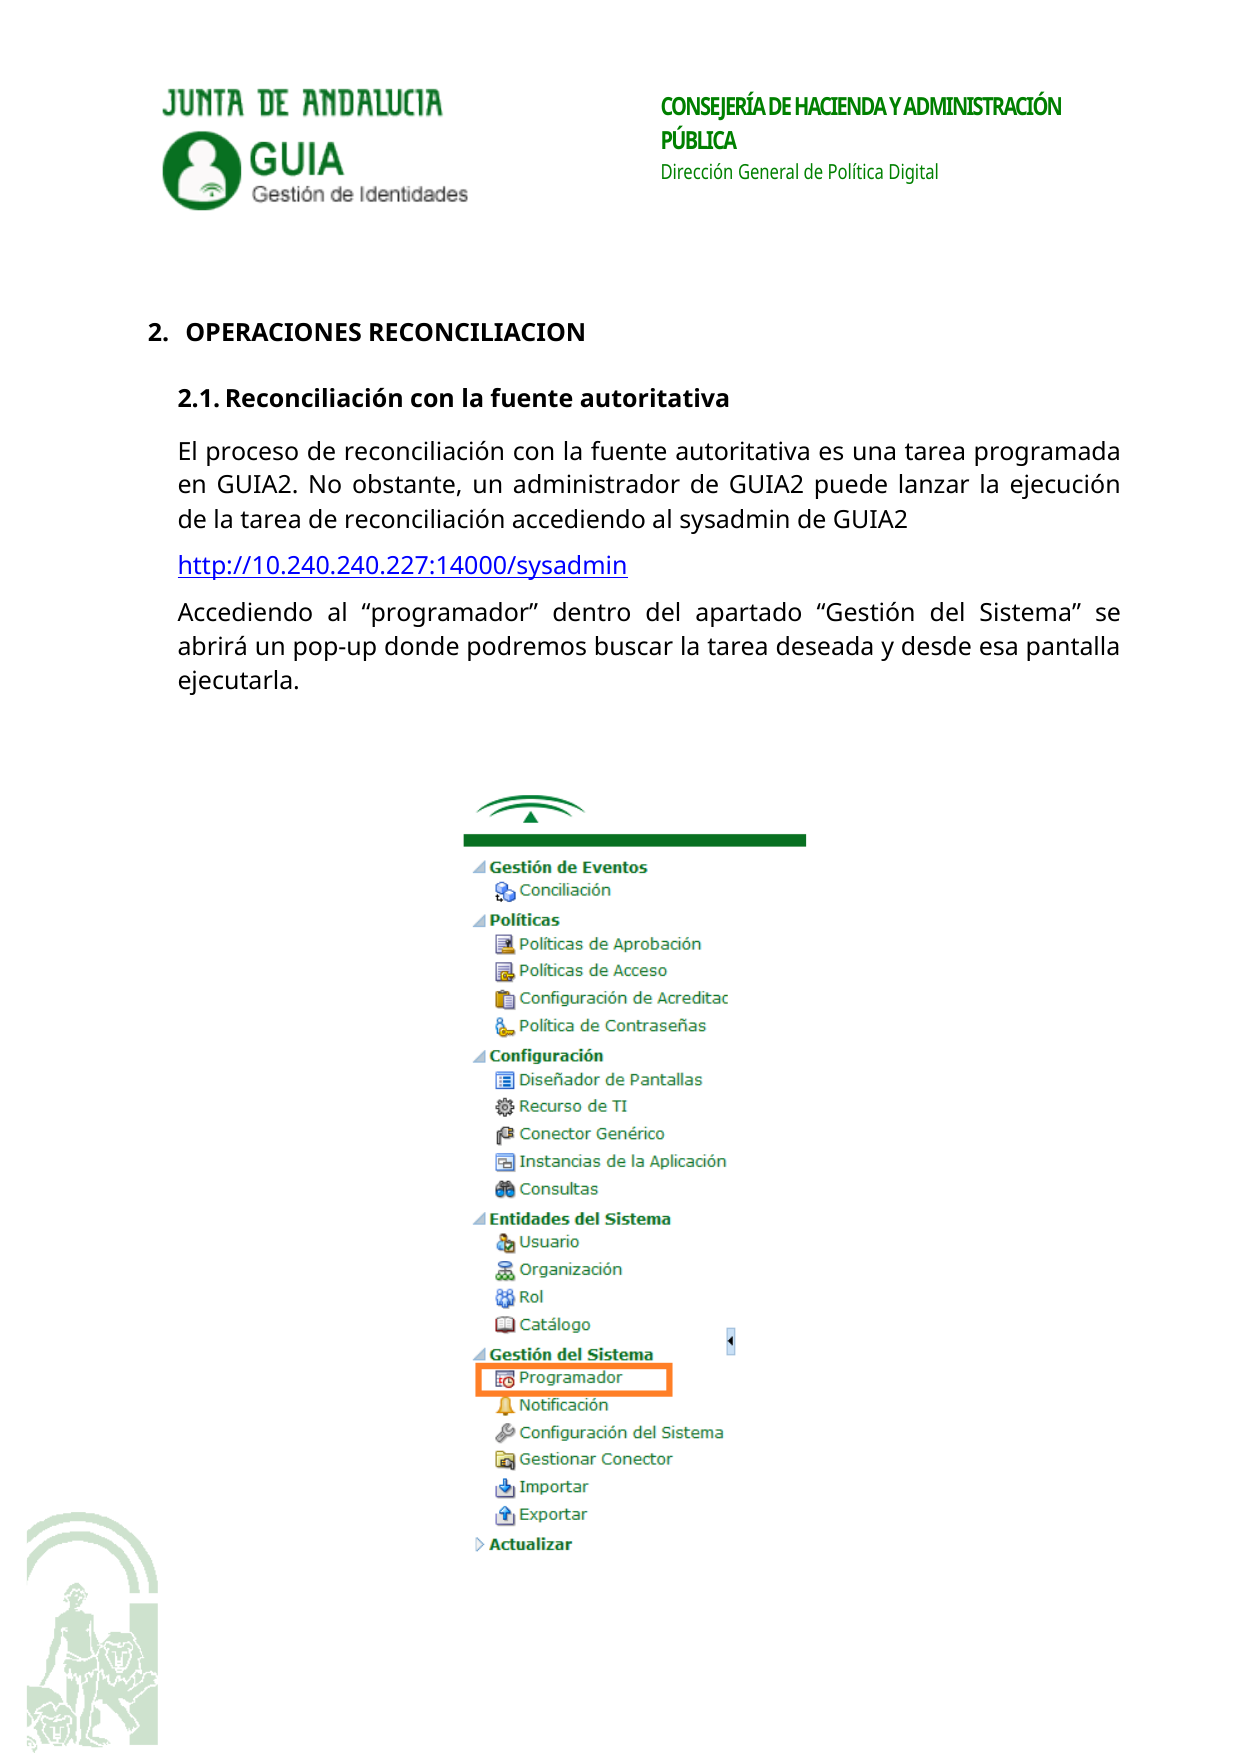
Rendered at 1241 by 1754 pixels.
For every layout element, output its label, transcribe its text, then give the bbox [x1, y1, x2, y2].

subtitle Reconciliación con la fuente autoritativa [177, 380, 1122, 414]
text http://10.240.240.227:14000/sysadmin [177, 548, 1122, 582]
text Accediendo al “programador” dentro del apartado “Gestión del Sistema” se abrirá un pop-up donde podremos buscar la tarea deseada y desde esa pantalla ejecutarla. [177, 594, 1122, 697]
picture [26, 1511, 159, 1753]
picture [147, 82, 498, 225]
text El proceso de reconciliación con la fuente autoritativa es una tarea programada en GUIA2. No obstante, un administrador de GUIA2 puede lanzar la ejecución de la tarea de reconciliación accediendo al sysadmin de GUIA2 [177, 433, 1122, 535]
subtitle OpERAciones Reconciliacion [148, 315, 1122, 349]
